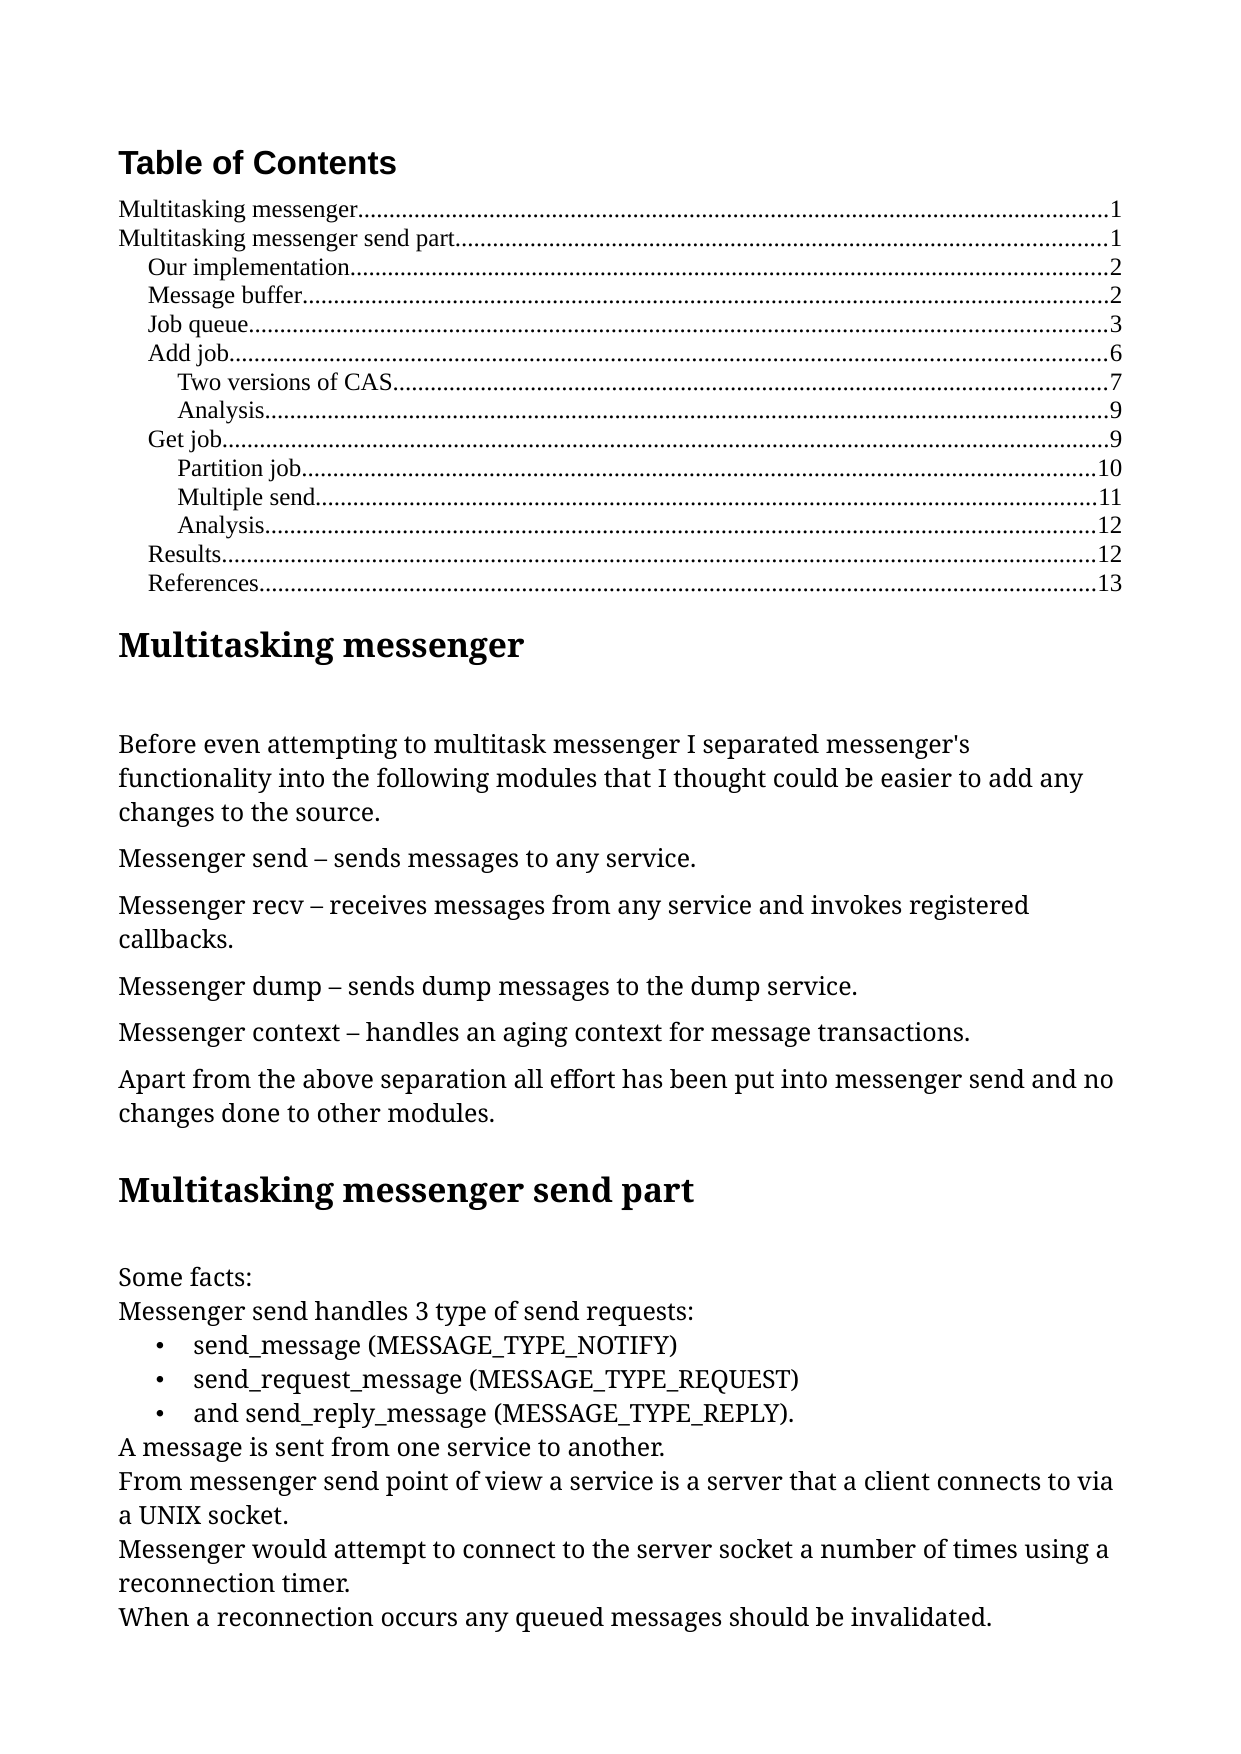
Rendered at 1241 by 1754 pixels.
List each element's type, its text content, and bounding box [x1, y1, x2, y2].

text From messenger send point of view a service is a server that a client connects to via a UNIX socket. [118, 1464, 1122, 1532]
text Messenger context – handles an aging context for message transactions. [118, 1015, 1122, 1049]
list send_request_message (MESSAGE_TYPE_REQUEST) [156, 1361, 1122, 1396]
text Analysis 9 [177, 395, 1122, 424]
subtitle Table of Contents [118, 143, 1122, 182]
text Our implementation 2 [148, 252, 1122, 280]
subtitle Multitasking messenger [118, 622, 1122, 667]
text Add job 6 [148, 338, 1122, 367]
text Multitasking messenger 1 [118, 194, 1122, 223]
text Get job 9 [148, 424, 1122, 453]
text References 13 [148, 568, 1122, 597]
text Multiple send 11 [177, 482, 1122, 510]
list send_message (MESSAGE_TYPE_NOTIFY) [156, 1327, 1122, 1361]
text Messenger send handles 3 type of send requests: [118, 1293, 1122, 1327]
text Partition job 10 [177, 453, 1122, 482]
text Messenger send – sends messages to any service. [118, 841, 1122, 875]
subtitle Multitasking messenger send part [118, 1167, 1122, 1213]
text Multitasking messenger send part 1 [118, 223, 1122, 252]
text A message is sent from one service to another. [118, 1429, 1122, 1464]
text Before even attempting to multitask messenger I separated messenger's functionality into the following modules that I thought could be easier to add any changes to the source. [118, 726, 1122, 828]
text Messenger dump – sends dump messages to the dump service. [118, 968, 1122, 1002]
text When a reconnection occurs any queued messages should be invalidated. [118, 1600, 1122, 1634]
list and send_reply_message (MESSAGE_TYPE_REPLY). [156, 1396, 1122, 1429]
text Messenger recv – receives messages from any service and invokes registered callbacks. [118, 888, 1122, 956]
text Two versions of CAS 7 [177, 367, 1122, 395]
text Some facts: [118, 1259, 1122, 1293]
text Results 12 [148, 539, 1122, 568]
text Analysis 12 [177, 510, 1122, 539]
text Message buffer 2 [148, 280, 1122, 309]
text Apart from the above separation all effort has been put into messenger send and no changes done to other modules. [118, 1061, 1122, 1129]
text Job queue 3 [148, 309, 1122, 338]
text Messenger would attempt to connect to the server socket a number of times using a reconnection timer. [118, 1532, 1122, 1600]
